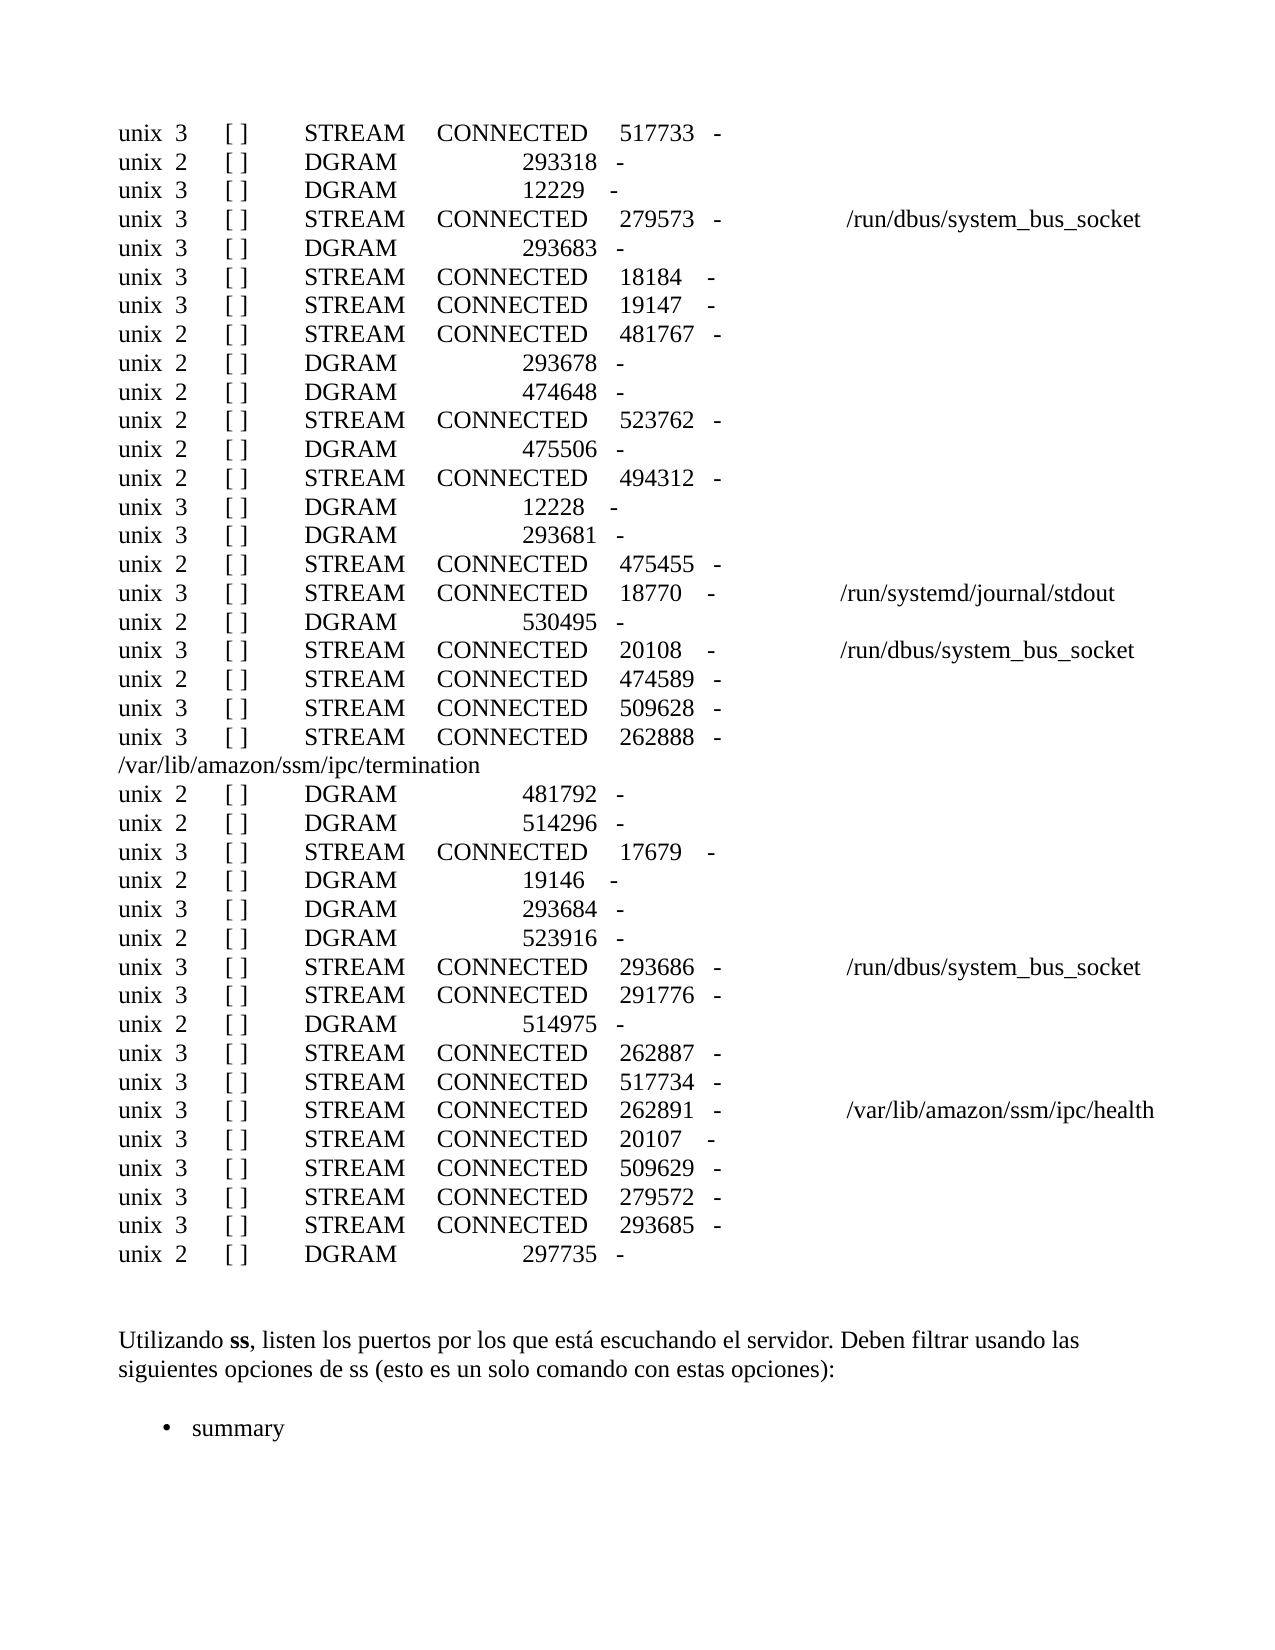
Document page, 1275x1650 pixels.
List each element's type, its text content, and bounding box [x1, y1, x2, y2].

text unix 2 [ ] STREAM CONNECTED 494312 - [118, 463, 1157, 492]
text unix 3 [ ] STREAM CONNECTED 517733 - [118, 118, 1157, 147]
text unix 3 [ ] DGRAM 293681 - [118, 521, 1157, 549]
text unix 3 [ ] STREAM CONNECTED 262887 - [118, 1038, 1157, 1067]
text unix 3 [ ] STREAM CONNECTED 293686 - /run/dbus/system_bus_socket [118, 952, 1157, 981]
text unix 3 [ ] STREAM CONNECTED 279573 - /run/dbus/system_bus_socket [118, 204, 1157, 233]
text unix 2 [ ] DGRAM 293318 - [118, 147, 1157, 176]
text unix 3 [ ] DGRAM 12229 - [118, 176, 1157, 204]
text unix 2 [ ] DGRAM 530495 - [118, 607, 1157, 636]
text unix 3 [ ] DGRAM 293683 - [118, 233, 1157, 262]
text unix 3 [ ] STREAM CONNECTED 262888 - /var/lib/amazon/ssm/ipc/termination [118, 722, 1157, 779]
text unix 2 [ ] STREAM CONNECTED 474589 - [118, 664, 1157, 693]
text unix 2 [ ] DGRAM 474648 - [118, 377, 1157, 406]
text unix 2 [ ] DGRAM 19146 - [118, 866, 1157, 894]
text unix 3 [ ] STREAM CONNECTED 293685 - [118, 1211, 1157, 1239]
text unix 3 [ ] STREAM CONNECTED 18770 - /run/systemd/journal/stdout [118, 578, 1157, 607]
text unix 3 [ ] STREAM CONNECTED 19147 - [118, 291, 1157, 319]
text unix 2 [ ] STREAM CONNECTED 475455 - [118, 549, 1157, 578]
text unix 3 [ ] STREAM CONNECTED 509629 - [118, 1153, 1157, 1182]
text unix 3 [ ] STREAM CONNECTED 17679 - [118, 837, 1157, 866]
text unix 3 [ ] STREAM CONNECTED 262891 - /var/lib/amazon/ssm/ipc/health [118, 1096, 1157, 1124]
text unix 3 [ ] STREAM CONNECTED 20107 - [118, 1124, 1157, 1153]
text unix 3 [ ] STREAM CONNECTED 18184 - [118, 262, 1157, 291]
text unix 2 [ ] DGRAM 523916 - [118, 923, 1157, 952]
text unix 3 [ ] STREAM CONNECTED 517734 - [118, 1067, 1157, 1096]
list summary [162, 1413, 1157, 1441]
text unix 2 [ ] DGRAM 475506 - [118, 434, 1157, 463]
text unix 3 [ ] STREAM CONNECTED 509628 - [118, 693, 1157, 722]
text unix 2 [ ] STREAM CONNECTED 481767 - [118, 319, 1157, 348]
text unix 2 [ ] DGRAM 514296 - [118, 808, 1157, 837]
text unix 3 [ ] STREAM CONNECTED 279572 - [118, 1182, 1157, 1211]
text unix 3 [ ] STREAM CONNECTED 20108 - /run/dbus/system_bus_socket [118, 636, 1157, 664]
text unix 3 [ ] DGRAM 12228 - [118, 492, 1157, 521]
text Utilizando ss, listen los puertos por los que está escuchando el servidor. Deben filtrar usando las siguientes opciones de ss (esto es un solo comando con estas opciones): [118, 1326, 1157, 1383]
text unix 2 [ ] DGRAM 297735 - [118, 1239, 1157, 1268]
text unix 3 [ ] DGRAM 293684 - [118, 894, 1157, 923]
text unix 2 [ ] DGRAM 514975 - [118, 1009, 1157, 1038]
text unix 2 [ ] STREAM CONNECTED 523762 - [118, 406, 1157, 434]
text unix 3 [ ] STREAM CONNECTED 291776 - [118, 981, 1157, 1009]
text unix 2 [ ] DGRAM 293678 - [118, 348, 1157, 377]
text unix 2 [ ] DGRAM 481792 - [118, 779, 1157, 808]
